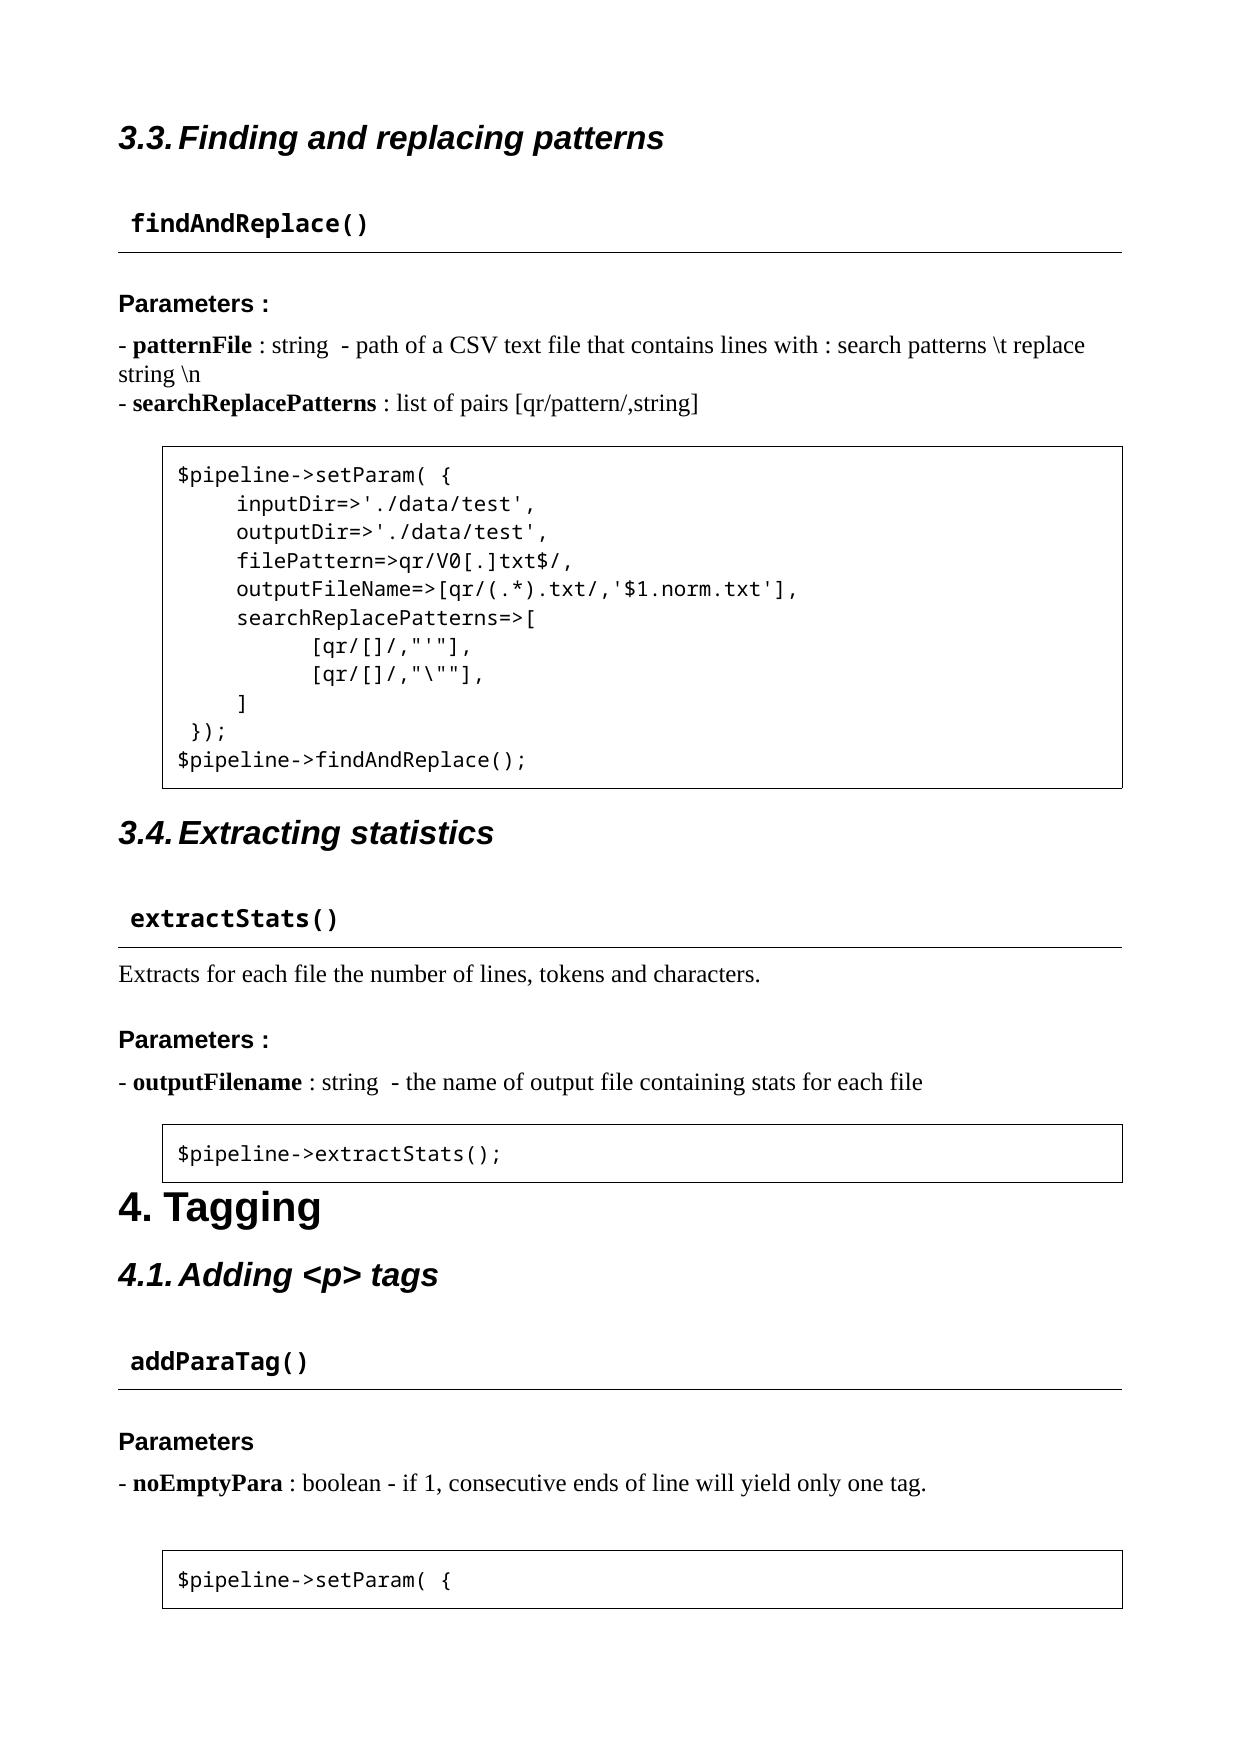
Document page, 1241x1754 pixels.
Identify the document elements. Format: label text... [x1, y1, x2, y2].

text filePattern=>qr/V0[.]txt$/, [163, 531, 1122, 559]
text $pipeline->extractStats(); [163, 1125, 1122, 1182]
subtitle addParaTag() [118, 1331, 1122, 1389]
text - searchReplacePatterns : list of pairs [qr/pattern/,string] [118, 388, 1122, 417]
subtitle Tagging [118, 1182, 1122, 1230]
text - noEmptyPara : boolean - if 1, consecutive ends of line will yield only one tag. [118, 1468, 1122, 1497]
text }); [163, 701, 1122, 730]
text $pipeline->setParam( { [163, 1551, 1122, 1608]
text Extracts for each file the number of lines, tokens and characters. [118, 959, 1122, 988]
subtitle Parameters : [118, 289, 1122, 318]
text - patternFile : string - path of a CSV text file that contains lines with : search patterns \t replace string \n [118, 331, 1122, 388]
text ] [163, 673, 1122, 701]
text $pipeline->findAndReplace(); [163, 730, 1122, 788]
subtitle Parameters [118, 1427, 1122, 1455]
subtitle Parameters : [118, 1026, 1122, 1054]
text outputDir=>'./data/test', [163, 502, 1122, 531]
subtitle Adding <p> tags [118, 1255, 1122, 1294]
subtitle Extracting statistics [118, 813, 1122, 852]
subtitle extractStats() [118, 889, 1122, 947]
text outputFileName=>[qr/(.*).txt/,'$1.norm.txt'], [163, 559, 1122, 588]
subtitle Finding and replacing patterns [118, 118, 1122, 157]
text - outputFilename : string - the name of output file containing stats for each file [118, 1067, 1122, 1096]
subtitle findAndReplace() [118, 194, 1122, 252]
text [qr/[]/,"'"], [163, 616, 1122, 644]
text [qr/[]/,"\""], [163, 644, 1122, 673]
text searchReplacePatterns=>[ [163, 588, 1122, 616]
text inputDir=>'./data/test', [163, 474, 1122, 502]
text $pipeline->setParam( { [163, 447, 1122, 474]
